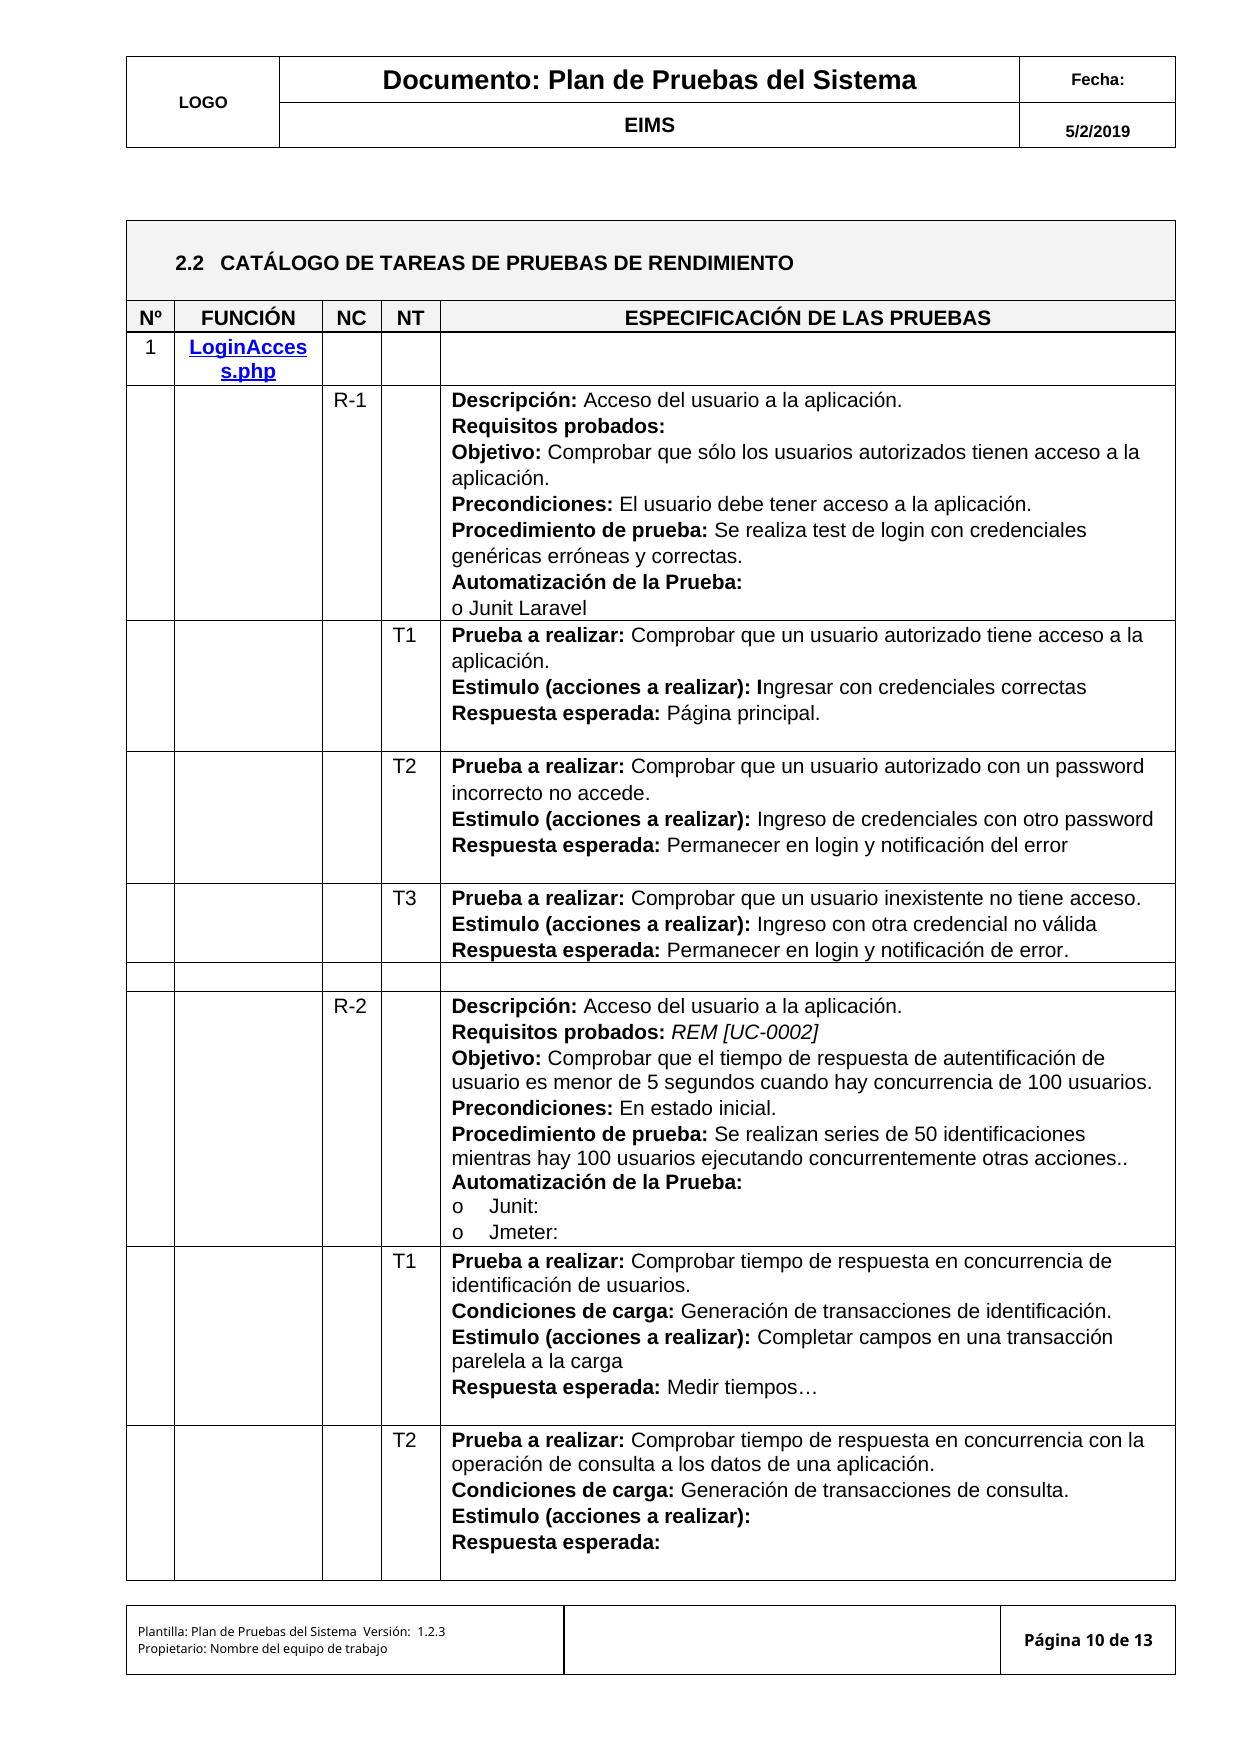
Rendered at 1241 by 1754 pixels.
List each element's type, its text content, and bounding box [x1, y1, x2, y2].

table_cell [382, 963, 440, 991]
table_cell [441, 333, 1175, 384]
table_cell [323, 963, 381, 991]
table_cell Prueba a realizar: Comprobar que un usuario autorizado tiene acceso a la aplicación. Estimulo (acciones a realizar): Ingresar con credenciales correctas Respuesta esperada: Página principal. [441, 621, 1175, 751]
table_cell T1 [382, 621, 440, 751]
table_cell 1 [127, 333, 174, 384]
table_cell NC [323, 301, 381, 331]
table_cell [175, 752, 322, 882]
table_cell ESPECIFICACIÓN DE LAS PRUEBAS [441, 301, 1175, 331]
table_cell [127, 1426, 174, 1580]
table_cell Prueba a realizar: Comprobar que un usuario autorizado con un password incorrecto no accede. Estimulo (acciones a realizar): Ingreso de credenciales con otro password Respuesta esperada: Permanecer en login y notificación del error [441, 752, 1175, 882]
table_cell FUNCIÓN [175, 301, 322, 331]
table_cell T3 [382, 884, 440, 962]
table_cell [323, 1426, 381, 1580]
table_cell [323, 1247, 381, 1425]
table_cell T2 [382, 752, 440, 882]
table_cell [127, 621, 174, 751]
table_cell [127, 386, 174, 620]
table_cell Nº [127, 301, 174, 331]
table_cell [175, 963, 322, 991]
table_cell [382, 992, 440, 1246]
table_cell T1 [382, 1247, 440, 1425]
table_cell T2 [382, 1426, 440, 1580]
table_cell Descripción: Acceso del usuario a la aplicación. Requisitos probados: Objetivo: Comprobar que sólo los usuarios autorizados tienen acceso a la aplicación. Precondiciones: El usuario debe tener acceso a la aplicación. Procedimiento de prueba: Se realiza test de login con credenciales genéricas erróneas y correctas. Automatización de la Prueba: o Junit Laravel [441, 386, 1175, 620]
table_header CATÁLOGO DE TAREAS DE PRUEBAS DE RENDIMIENTO [127, 221, 1175, 300]
table_cell Prueba a realizar: Comprobar que un usuario inexistente no tiene acceso. Estimulo (acciones a realizar): Ingreso con otra credencial no válida Respuesta esperada: Permanecer en login y notificación de error. [441, 884, 1175, 962]
table_cell [175, 992, 322, 1246]
table_cell [175, 884, 322, 962]
table_cell [175, 1426, 322, 1580]
table_cell [175, 1247, 322, 1425]
table_cell [323, 621, 381, 751]
table_cell Prueba a realizar: Comprobar tiempo de respuesta en concurrencia con la operación de consulta a los datos de una aplicación. Condiciones de carga: Generación de transacciones de consulta. Estimulo (acciones a realizar): Respuesta esperada: [441, 1426, 1175, 1580]
table_cell [175, 621, 322, 751]
table_cell [127, 752, 174, 882]
table_cell R-1 [323, 386, 381, 620]
table_cell NT [382, 301, 440, 331]
table_cell [382, 333, 440, 384]
table_cell [323, 333, 381, 384]
table_cell [441, 963, 1175, 991]
table_cell [127, 963, 174, 991]
table_cell Prueba a realizar: Comprobar tiempo de respuesta en concurrencia de identificación de usuarios. Condiciones de carga: Generación de transacciones de identificación. Estimulo (acciones a realizar): Completar campos en una transacción parelela a la carga Respuesta esperada: Medir tiempos… [441, 1247, 1175, 1425]
table_cell [323, 884, 381, 962]
table_cell [127, 884, 174, 962]
table_cell LoginAccess.php [175, 333, 322, 384]
table_cell R-2 [323, 992, 381, 1246]
table_cell [175, 386, 322, 620]
table_cell Descripción: Acceso del usuario a la aplicación. Requisitos probados: REM [UC-0002] Objetivo: Comprobar que el tiempo de respuesta de autentificación de usuario es menor de 5 segundos cuando hay concurrencia de 100 usuarios. Precondiciones: En estado inicial. Procedimiento de prueba: Se realizan series de 50 identificaciones mientras hay 100 usuarios ejecutando concurrentemente otras acciones.. Automatización de la Prueba: Junit: Jmeter: [441, 992, 1175, 1246]
table_cell [382, 386, 440, 620]
table_cell [323, 752, 381, 882]
table_cell [127, 1247, 174, 1425]
table_cell [127, 992, 174, 1246]
